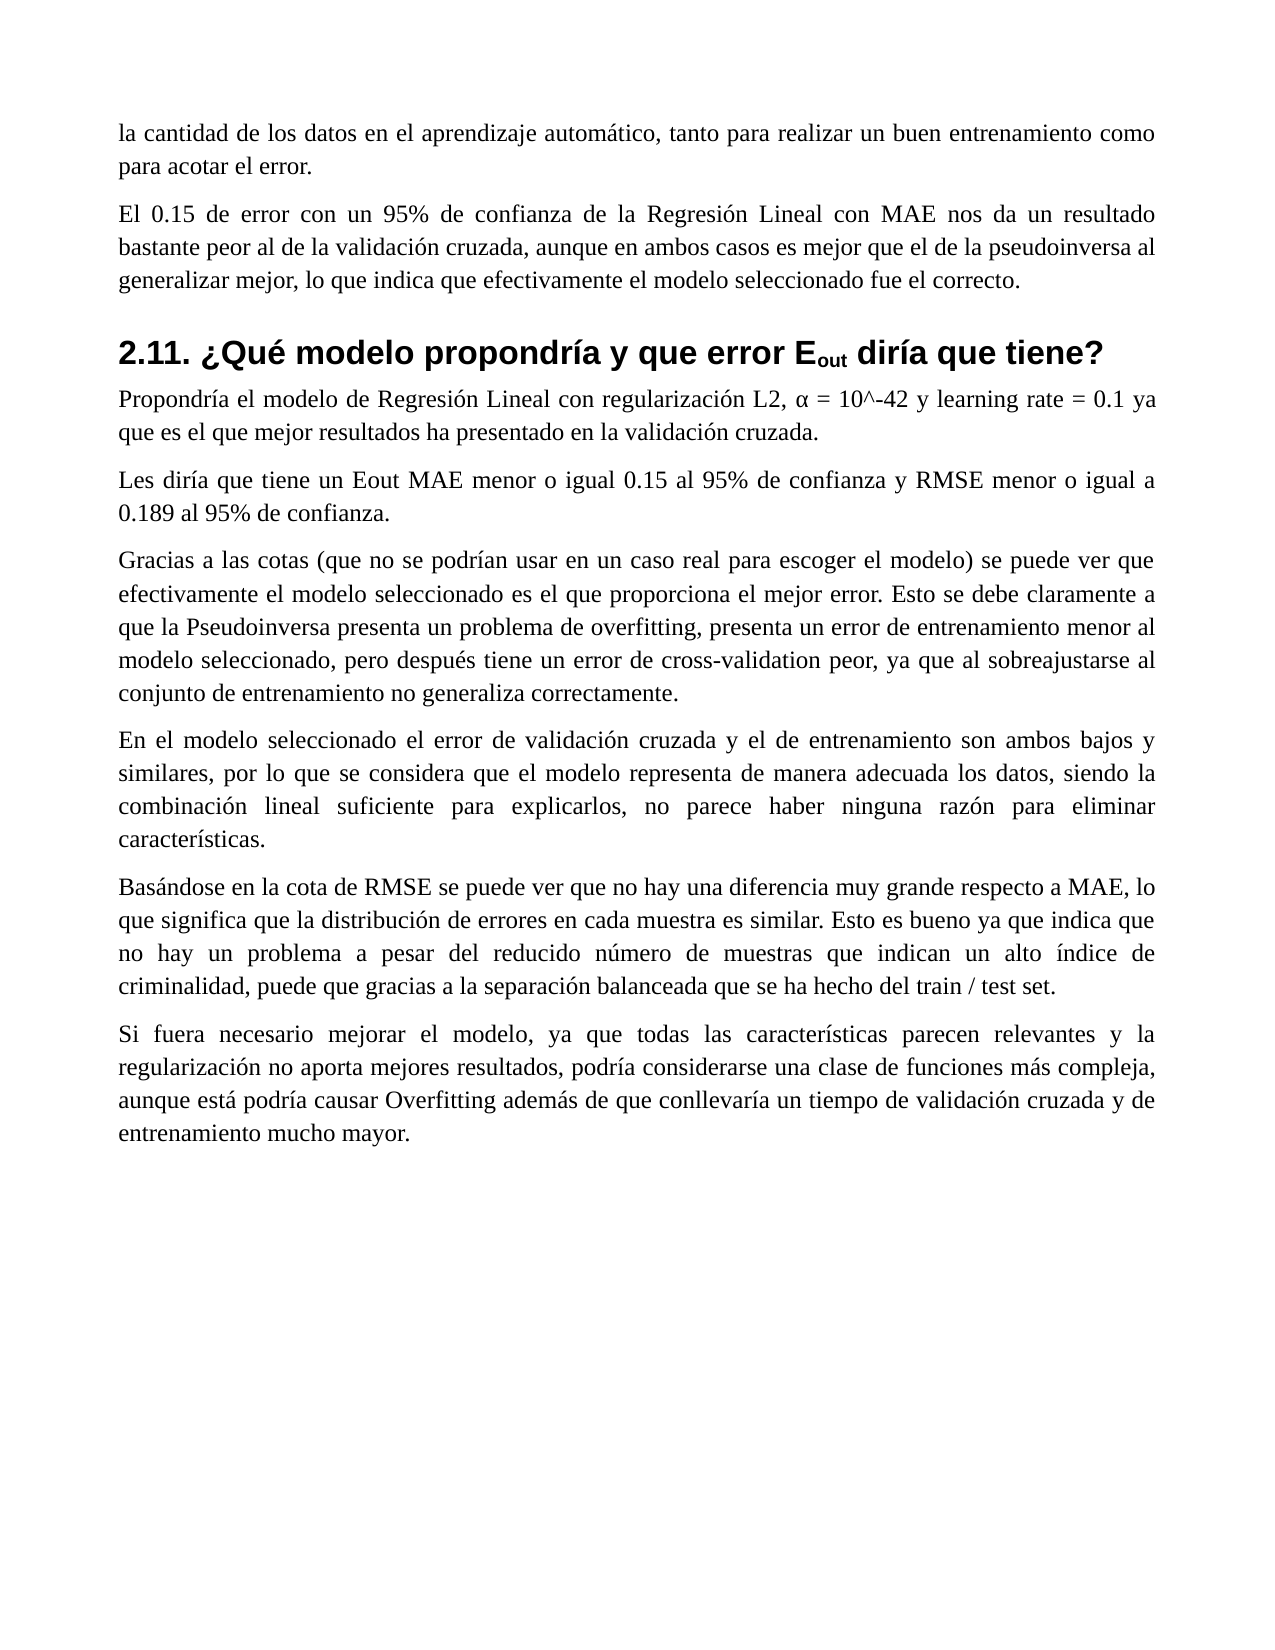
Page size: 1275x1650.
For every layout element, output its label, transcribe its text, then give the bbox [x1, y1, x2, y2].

text En el modelo seleccionado el error de validación cruzada y el de entrenamiento son ambos bajos y similares, por lo que se considera que el modelo representa de manera adecuada los datos, siendo la combinación lineal suficiente para explicarlos, no parece haber ninguna razón para eliminar características. [118, 725, 1157, 853]
text Gracias a las cotas (que no se podrían usar en un caso real para escoger el modelo) se puede ver que efectivamente el modelo seleccionado es el que proporciona el mejor error. Esto se debe claramente a que la Pseudoinversa presenta un problema de overfitting, presenta un error de entrenamiento menor al modelo seleccionado, pero después tiene un error de cross-validation peor, ya que al sobreajustarse al conjunto de entrenamiento no generaliza correctamente. [118, 546, 1157, 706]
text Propondría el modelo de Regresión Lineal con regularización L2, α = 10^-42 y learning rate = 0.1 ya que es el que mejor resultados ha presentado en la validación cruzada. [118, 384, 1157, 446]
text Basándose en la cota de RMSE se puede ver que no hay una diferencia muy grande respecto a MAE, lo que significa que la distribución de errores en cada muestra es similar. Esto es bueno ya que indica que no hay un problema a pesar del reducido número de muestras que indican un alto índice de criminalidad, puede que gracias a la separación balanceada que se ha hecho del train / test set. [118, 872, 1157, 1000]
text El 0.15 de error con un 95% de confianza de la Regresión Lineal con MAE nos da un resultado bastante peor al de la validación cruzada, aunque en ambos casos es mejor que el de la pseudoinversa al generalizar mejor, lo que indica que efectivamente el modelo seleccionado fue el correcto. [118, 199, 1157, 293]
text Les diría que tiene un Eout MAE menor o igual 0.15 al 95% de confianza y RMSE menor o igual a 0.189 al 95% de confianza. [118, 465, 1157, 527]
subtitle 2.11. ¿Qué modelo propondría y que error Eout diría que tiene? [118, 333, 1157, 372]
text Si fuera necesario mejorar el modelo, ya que todas las características parecen relevantes y la regularización no aporta mejores resultados, podría considerarse una clase de funciones más compleja, aunque está podría causar Overfitting además de que conllevaría un tiempo de validación cruzada y de entrenamiento mucho mayor. [118, 1019, 1157, 1146]
text la cantidad de los datos en el aprendizaje automático, tanto para realizar un buen entrenamiento como para acotar el error. [118, 118, 1157, 180]
